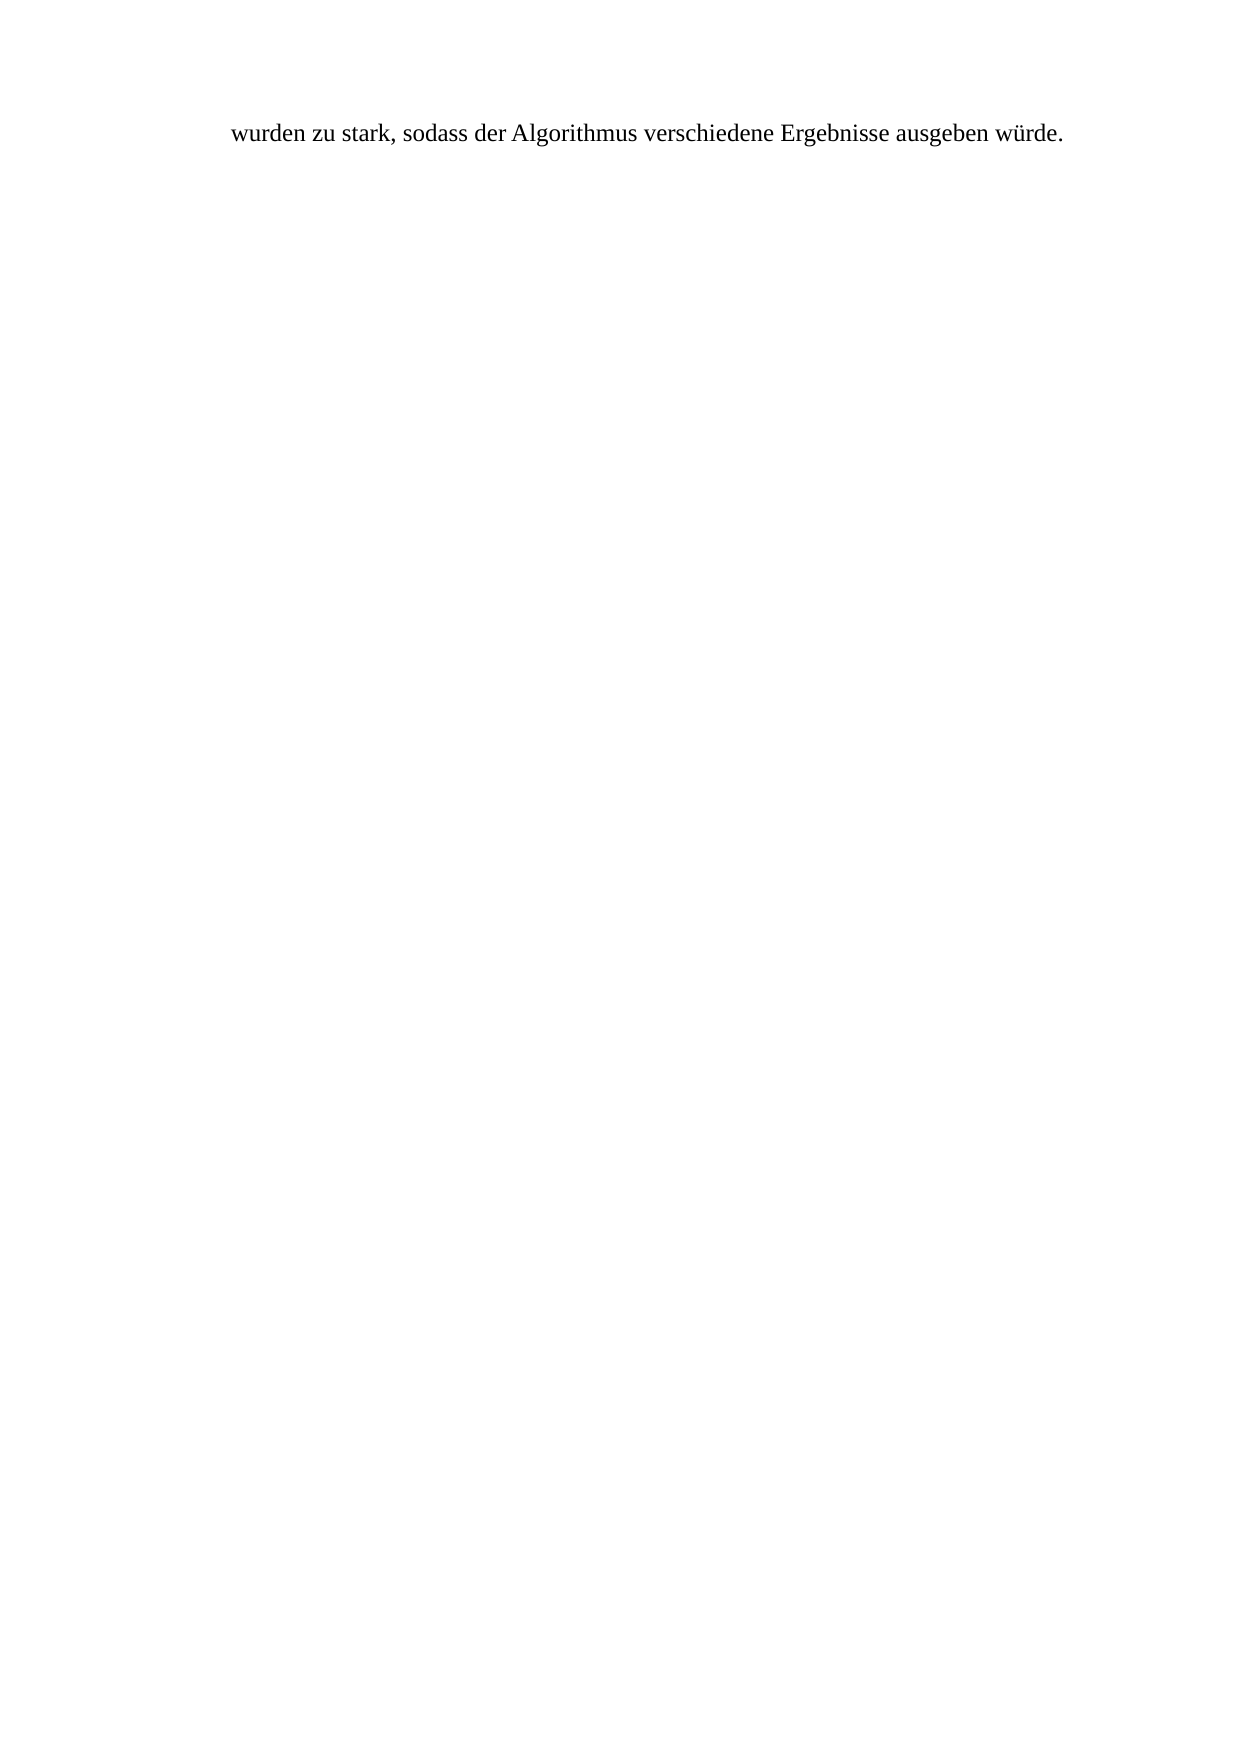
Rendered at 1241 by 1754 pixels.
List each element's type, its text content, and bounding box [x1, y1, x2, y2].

list wurden zu stark, sodass der Algorithmus verschiedene Ergebnisse ausgeben würde. [193, 118, 1122, 147]
